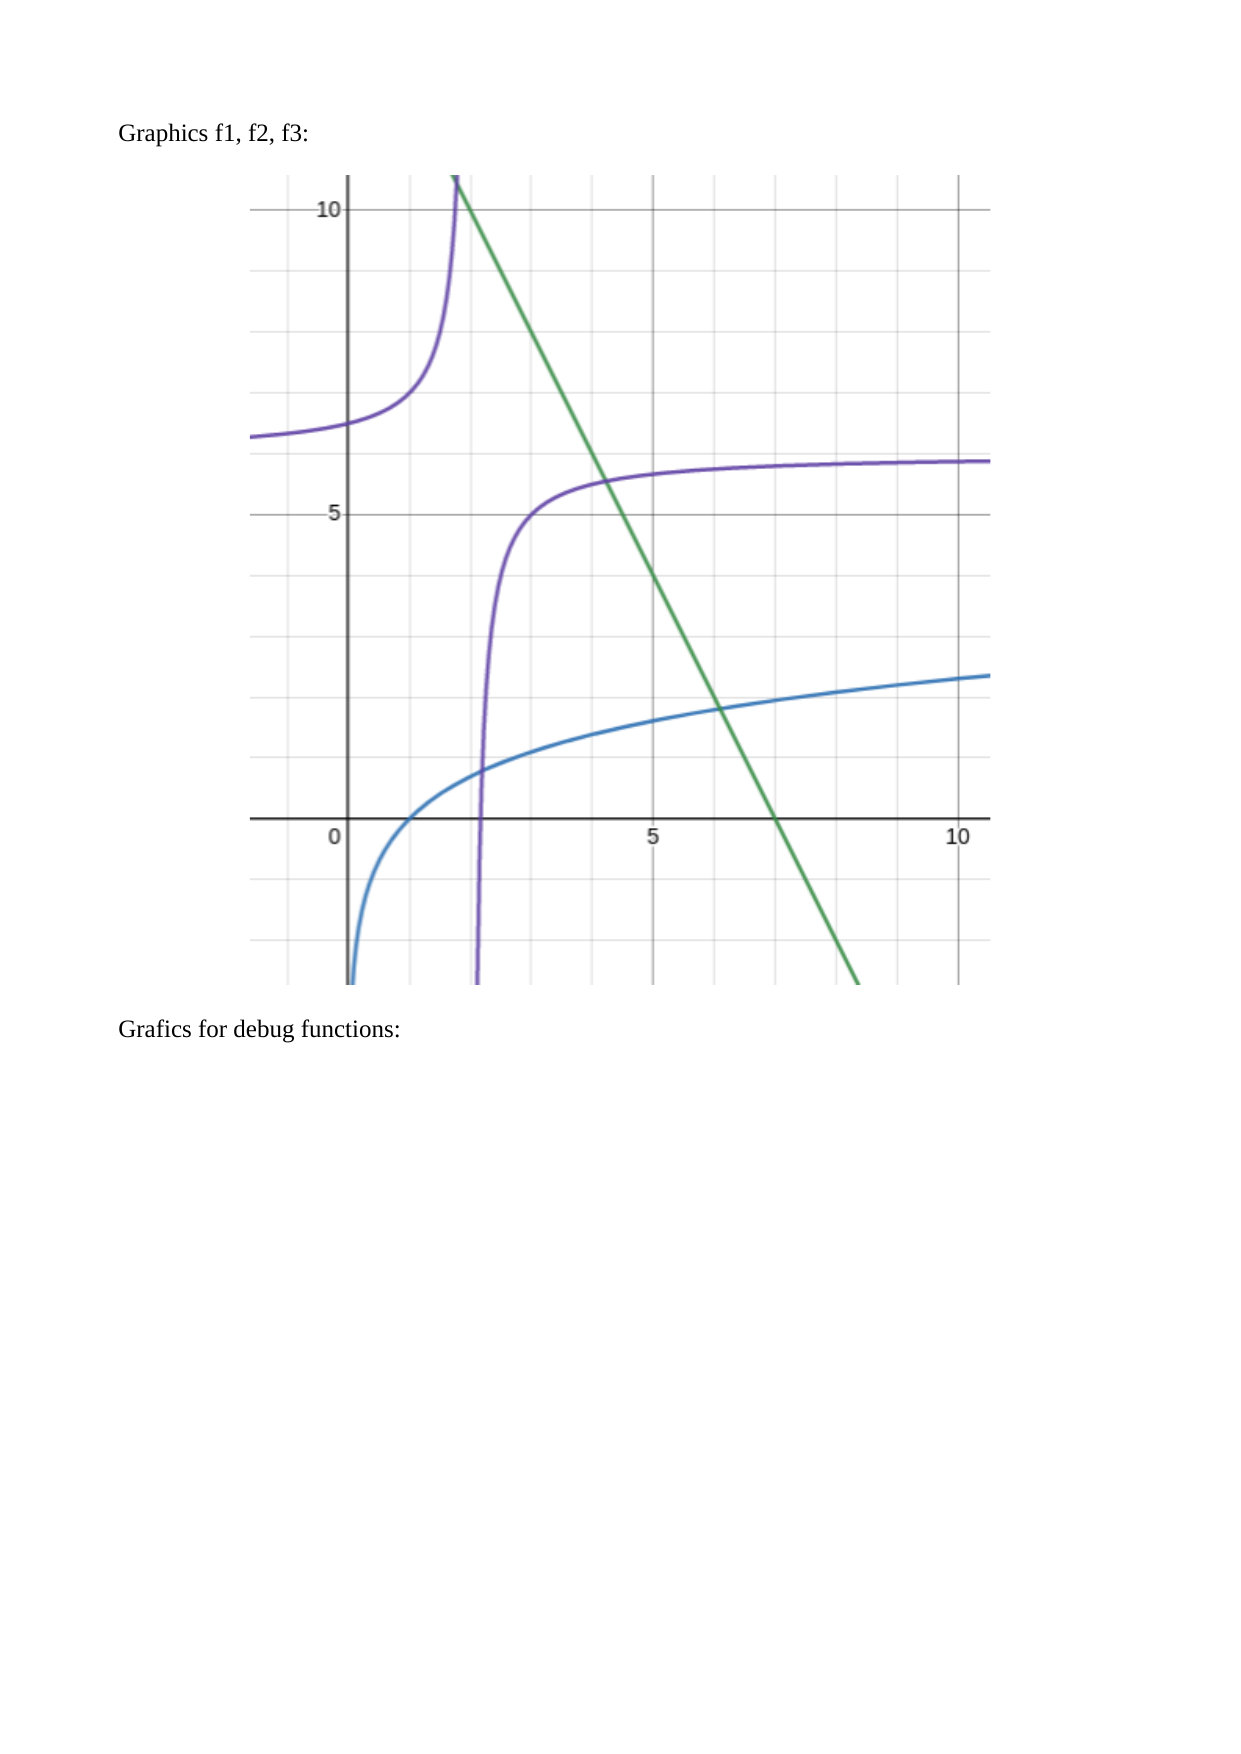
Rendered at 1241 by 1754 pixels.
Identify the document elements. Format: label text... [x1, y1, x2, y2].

picture [249, 175, 991, 985]
text Grafics for debug functions: [118, 1014, 1122, 1042]
text Graphics f1, f2, f3: [118, 118, 1122, 147]
